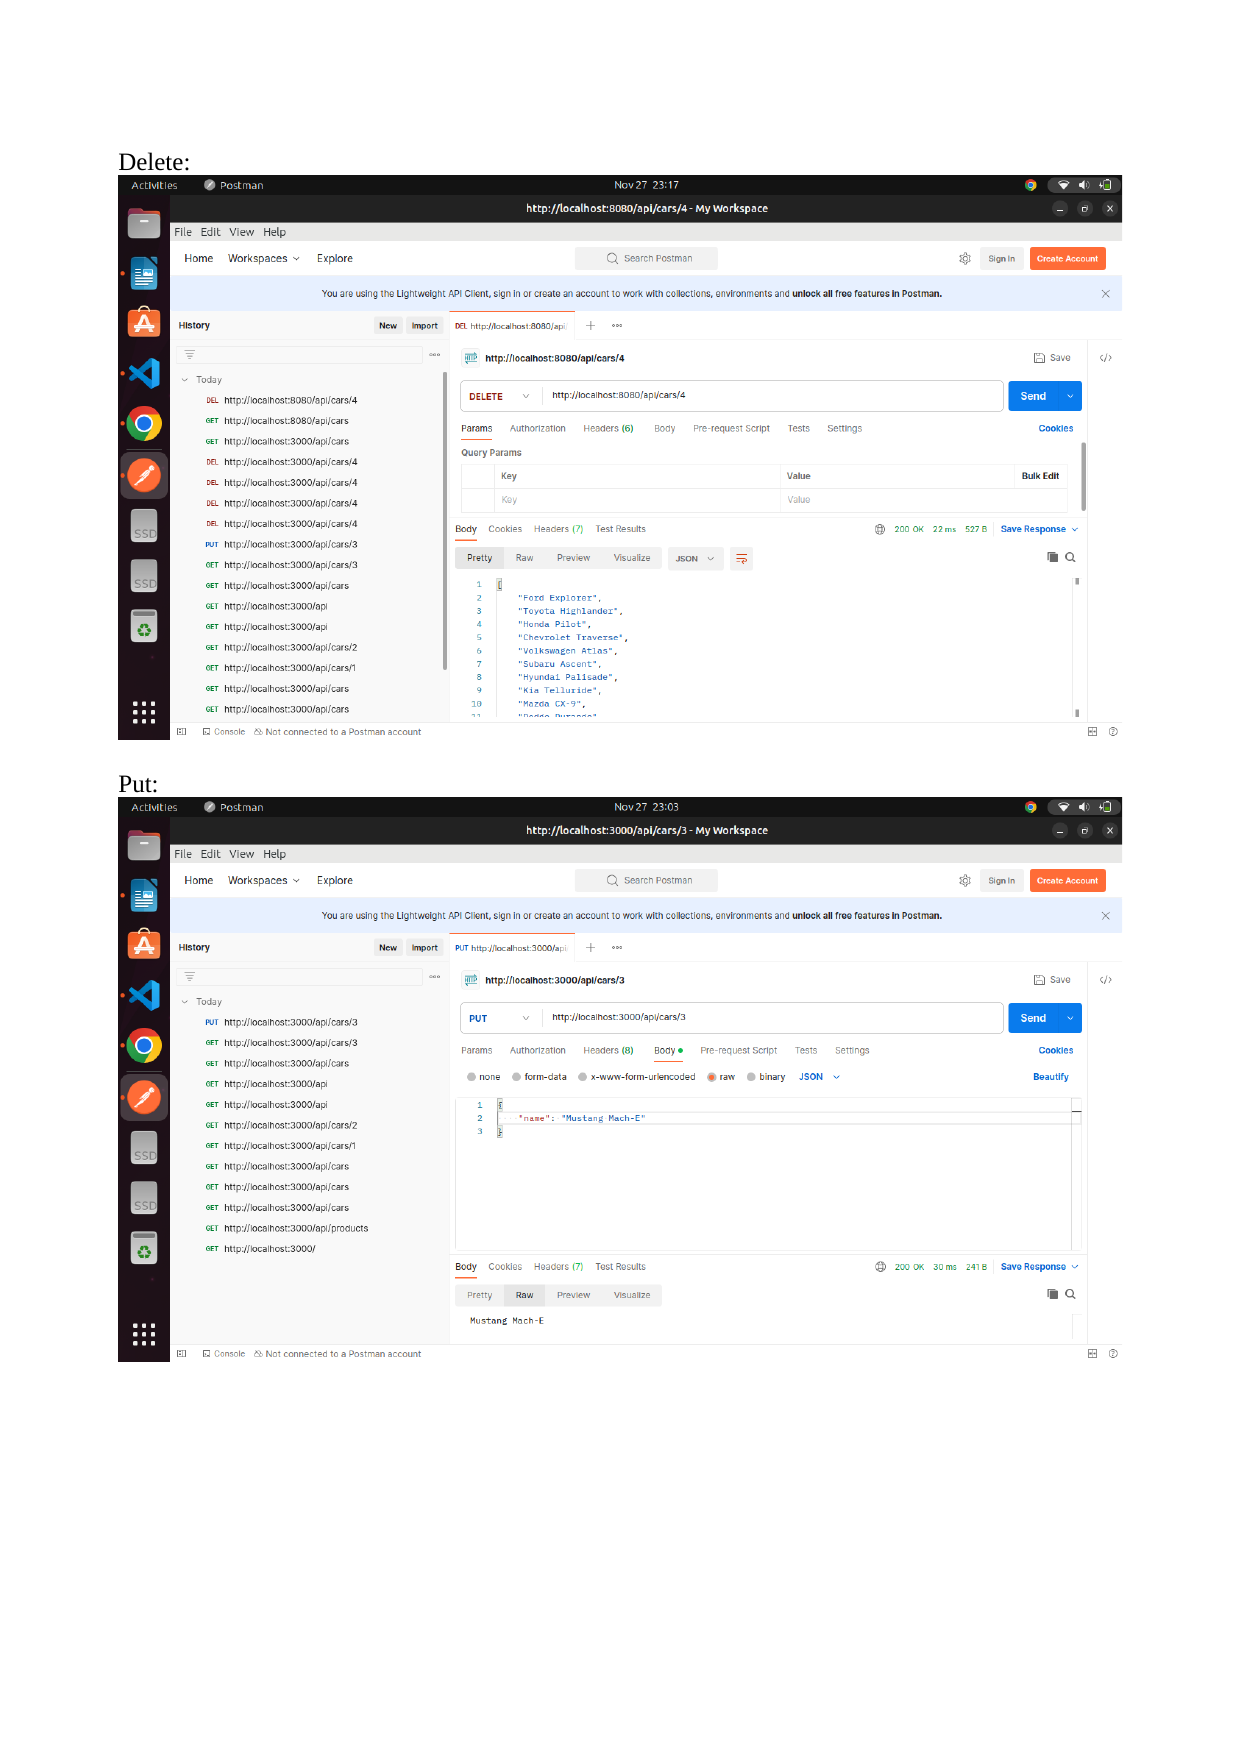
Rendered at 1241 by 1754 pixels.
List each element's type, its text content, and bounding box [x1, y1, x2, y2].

text Put: [118, 769, 1122, 797]
picture [118, 175, 1123, 740]
text Delete: [118, 147, 1122, 175]
picture [118, 797, 1123, 1362]
